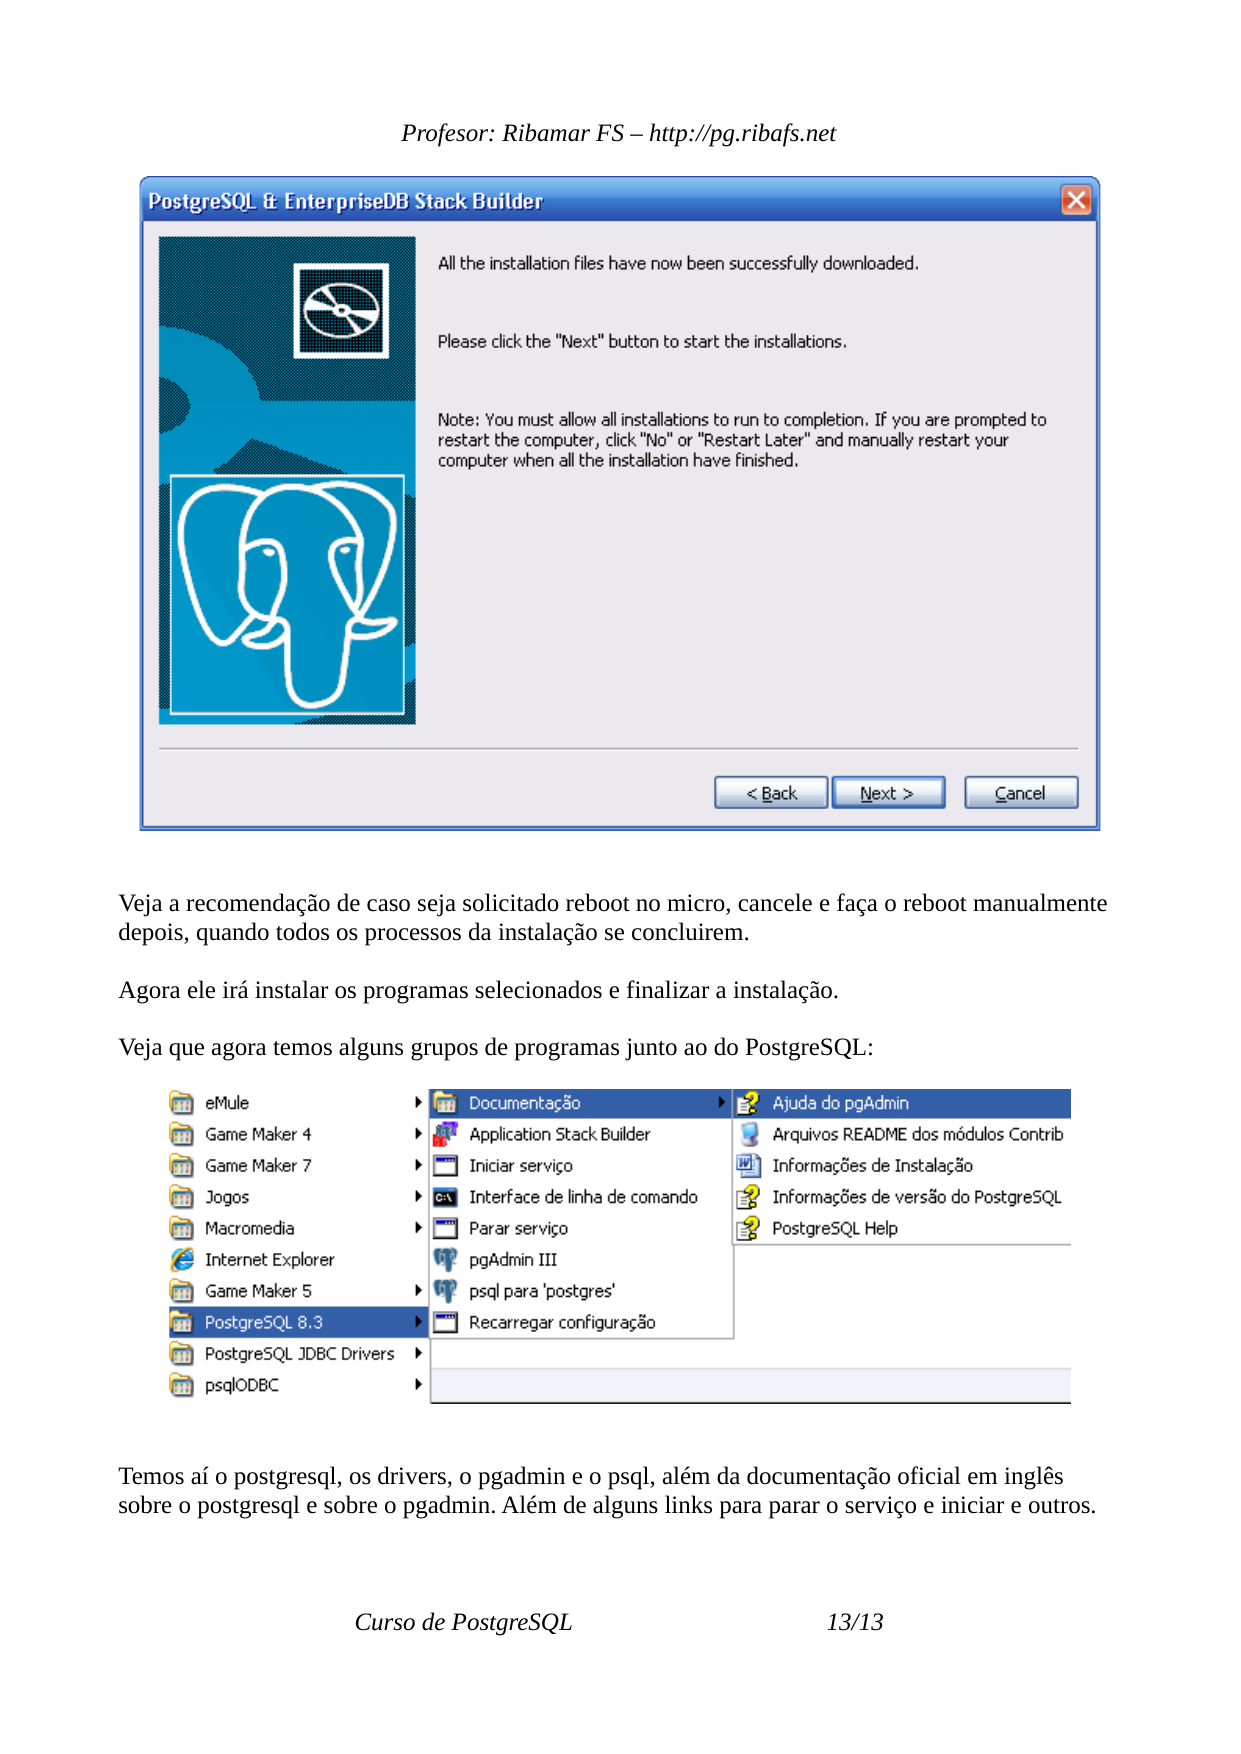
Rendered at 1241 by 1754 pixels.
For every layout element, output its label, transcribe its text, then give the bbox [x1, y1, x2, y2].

picture [169, 1089, 1071, 1404]
text sobre o postgresql e sobre o pgadmin. Além de alguns links para parar o serviço e iniciar e outros. [118, 1490, 1122, 1519]
text Veja que agora temos alguns grupos de programas junto ao do PostgreSQL: [118, 1032, 1122, 1061]
text depois, quando todos os processos da instalação se concluirem. [118, 917, 1122, 946]
text Veja a recomendação de caso seja solicitado reboot no micro, cancele e faça o reboot manualmente [118, 888, 1122, 917]
picture [139, 176, 1101, 831]
text Agora ele irá instalar os programas selecionados e finalizar a instalação. [118, 975, 1122, 1003]
text Temos aí o postgresql, os drivers, o pgadmin e o psql, além da documentação oficial em inglês [118, 1461, 1122, 1490]
